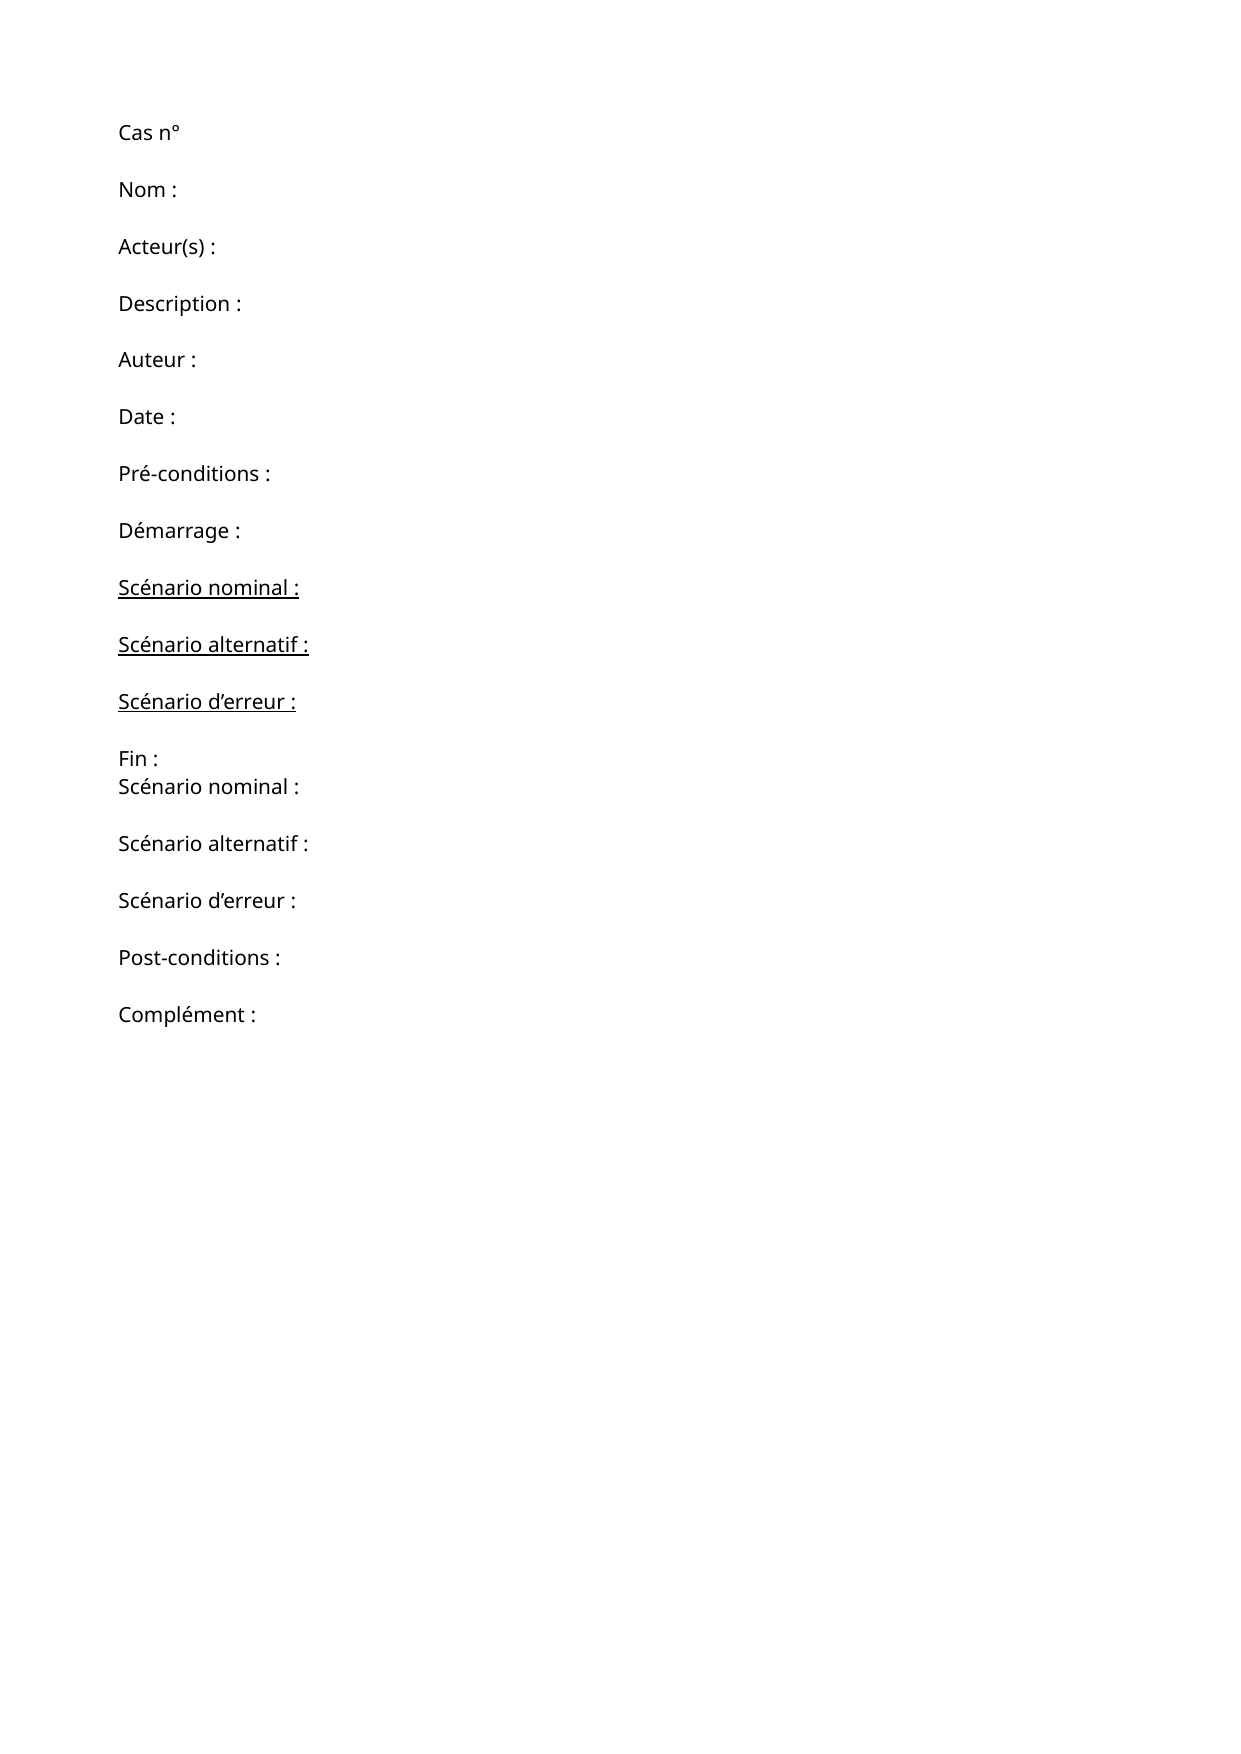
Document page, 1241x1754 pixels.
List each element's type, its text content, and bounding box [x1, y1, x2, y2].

text Scénario nominal : [118, 772, 1122, 801]
text Pré-conditions : [118, 459, 1122, 488]
text Nom : [118, 175, 1122, 203]
text Fin : [118, 744, 1122, 772]
text Cas n° [118, 118, 1122, 147]
text Post-conditions : [118, 943, 1122, 971]
text Scénario nominal : [118, 573, 1122, 602]
text Scénario alternatif : [118, 630, 1122, 658]
text Scénario alternatif : [118, 829, 1122, 857]
text Description : [118, 289, 1122, 317]
text Scénario d’erreur : [118, 687, 1122, 715]
text Auteur : [118, 346, 1122, 374]
text Scénario d’erreur : [118, 886, 1122, 914]
text Date : [118, 402, 1122, 431]
text Complément : [118, 1000, 1122, 1028]
text Acteur(s) : [118, 232, 1122, 260]
text Démarrage : [118, 516, 1122, 545]
